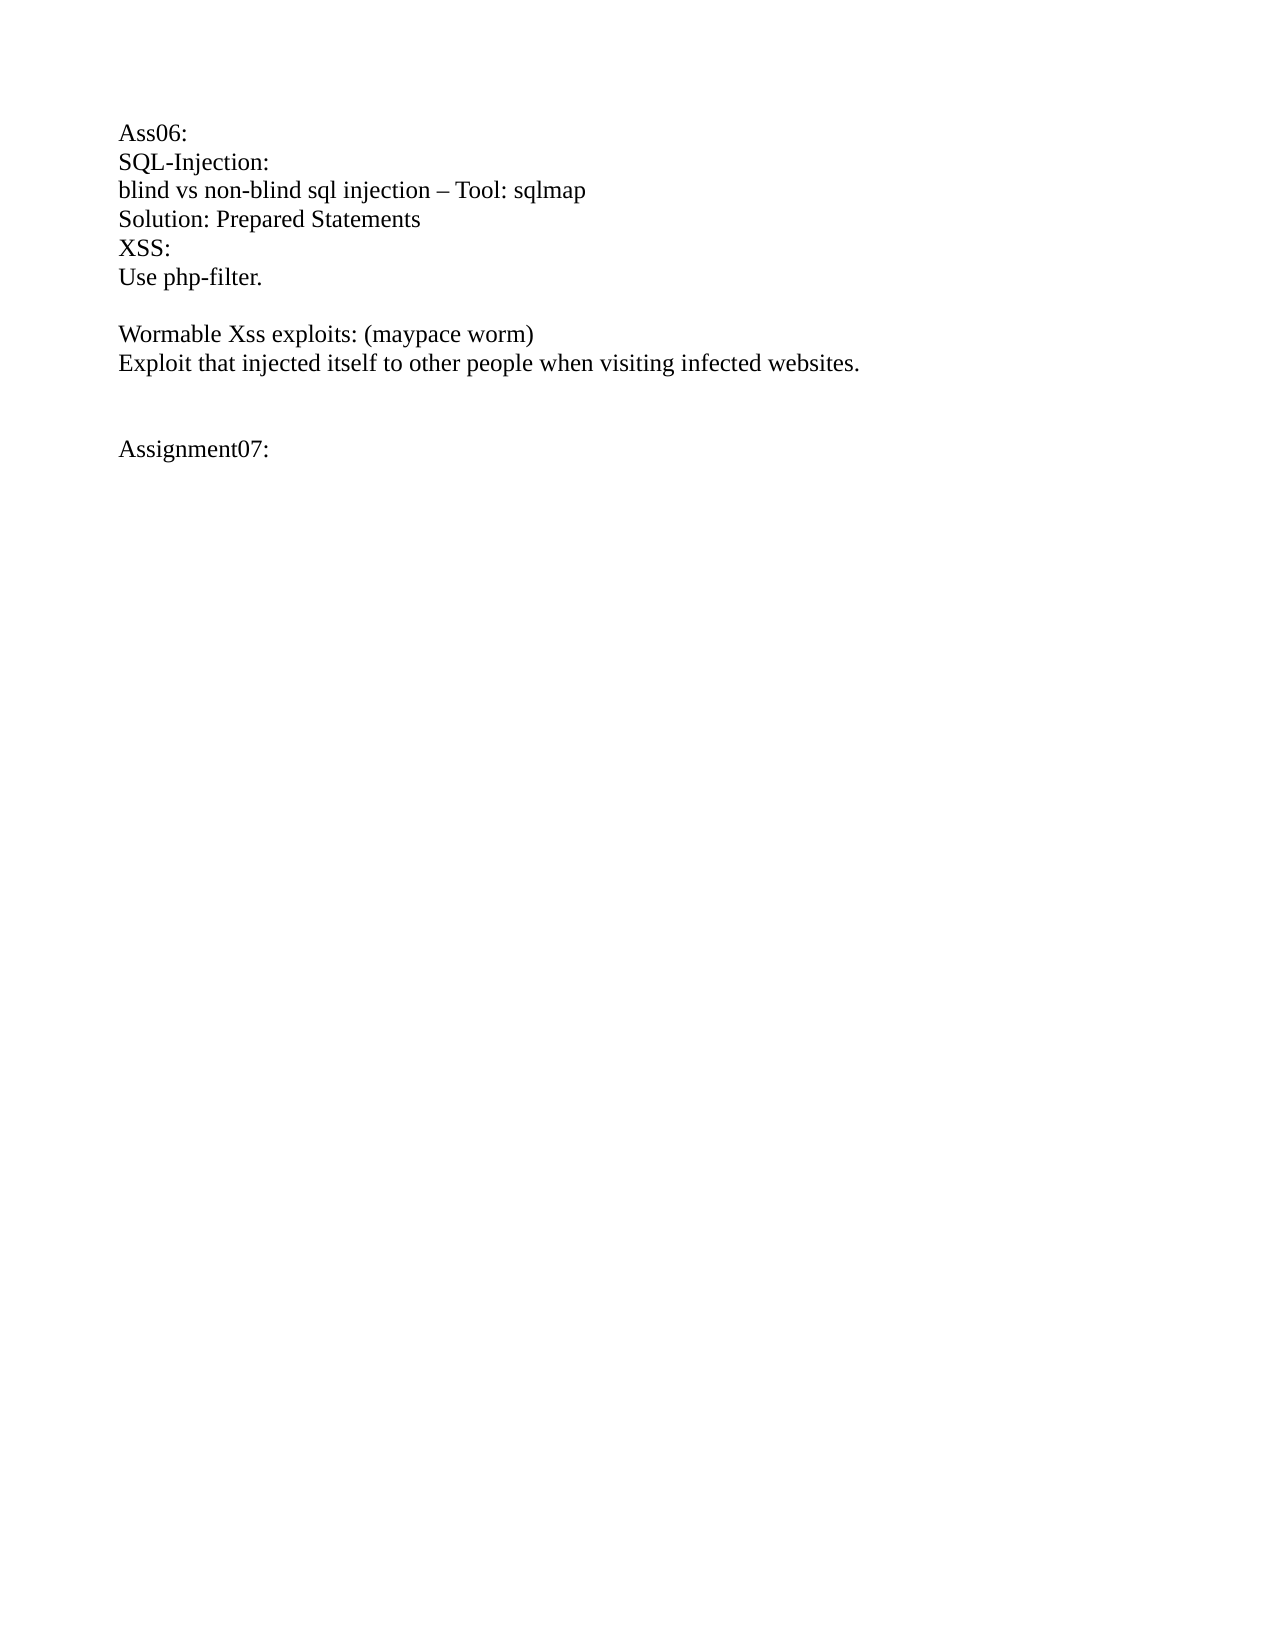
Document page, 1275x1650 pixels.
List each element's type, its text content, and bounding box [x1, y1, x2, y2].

text Ass06: [118, 118, 1157, 147]
text Assignment07: [118, 434, 1157, 463]
text Wormable Xss exploits: (maypace worm) [118, 319, 1157, 348]
text SQL-Injection: [118, 147, 1157, 176]
text XSS: [118, 233, 1157, 262]
text blind vs non-blind sql injection – Tool: sqlmap [118, 176, 1157, 204]
text Use php-filter. [118, 262, 1157, 291]
text Solution: Prepared Statements [118, 204, 1157, 233]
text Exploit that injected itself to other people when visiting infected websites. [118, 348, 1157, 377]
